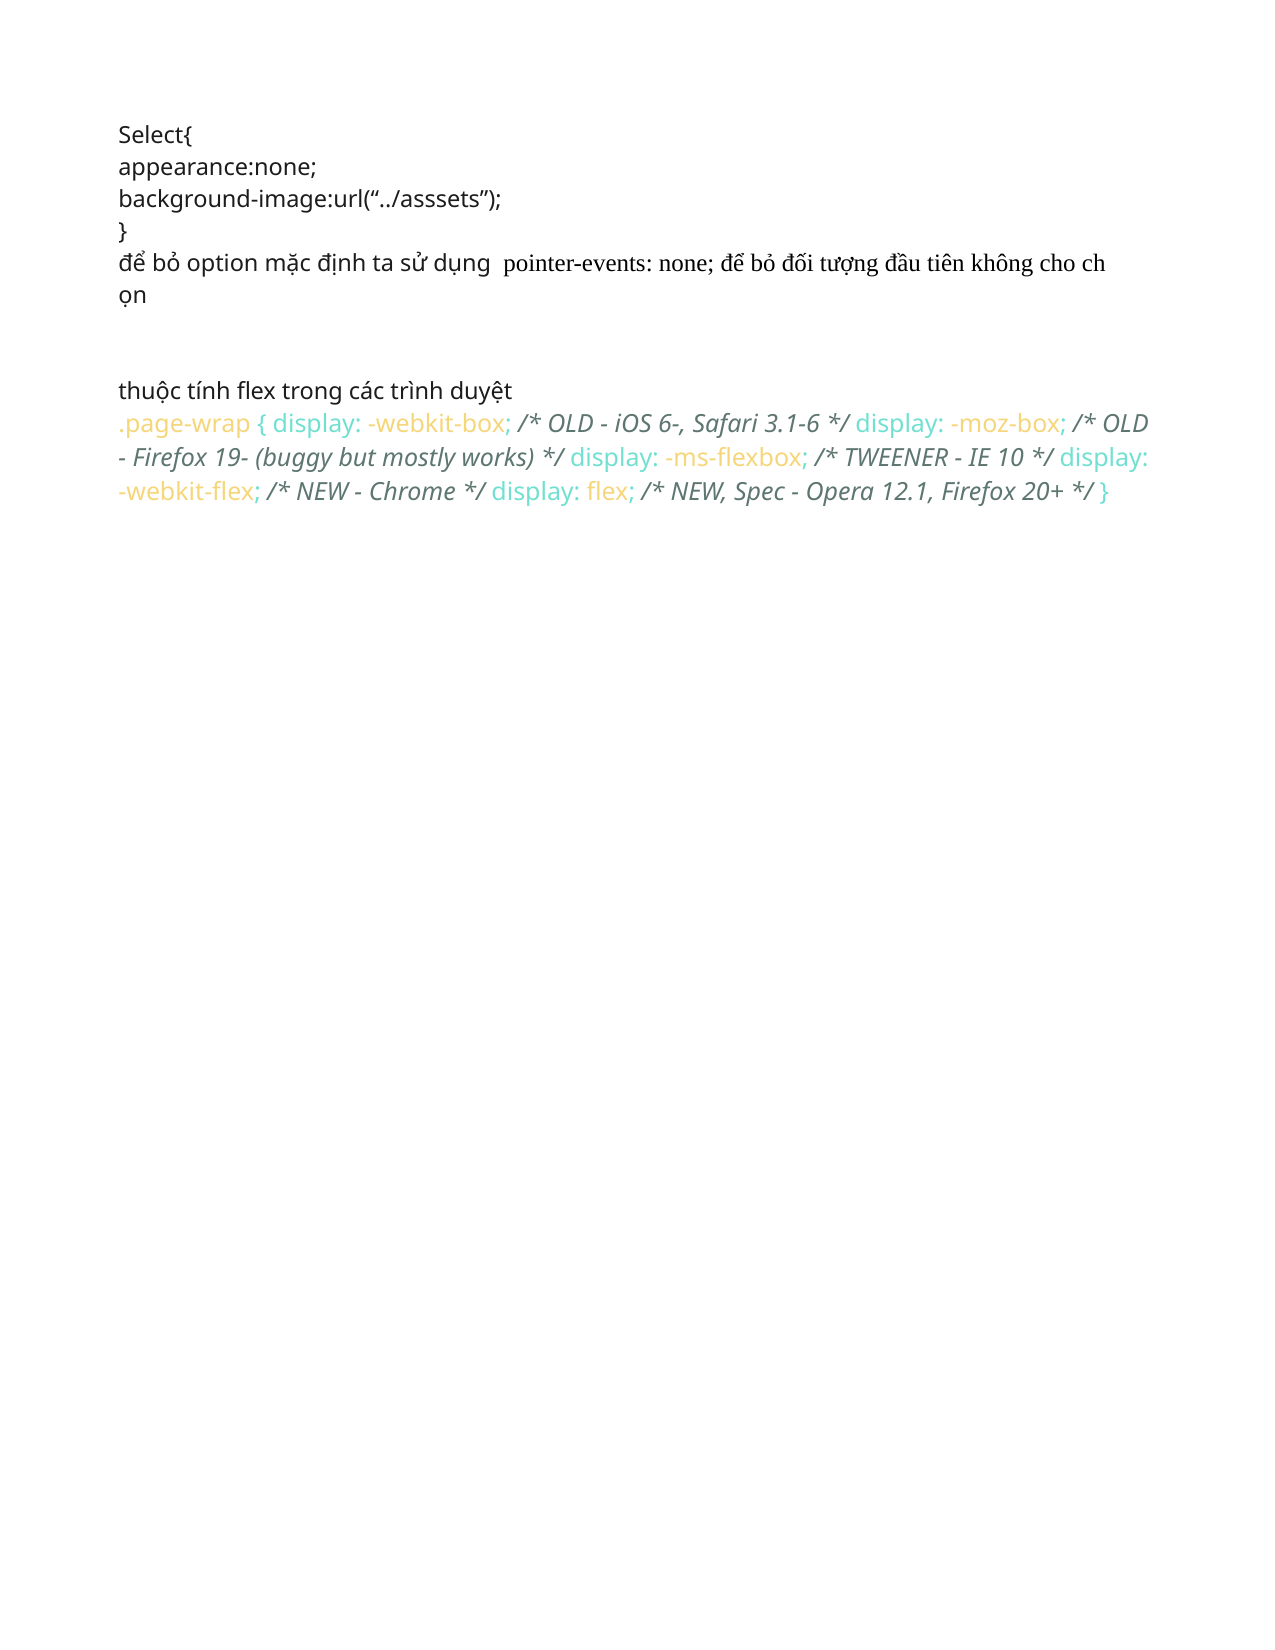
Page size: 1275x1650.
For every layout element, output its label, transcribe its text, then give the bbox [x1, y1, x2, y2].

text } [118, 214, 1157, 246]
text Select{ [118, 118, 1157, 150]
text để bỏ option mặc định ta sử dụng pointer-events: none; để bỏ đối tượng đầu tiên không cho ch [118, 246, 1157, 278]
text .page-wrap { display: -webkit-box; /* OLD - iOS 6-, Safari 3.1-6 */ display: -moz-box; /* OLD - Firefox 19- (buggy but mostly works) */ display: -ms-flexbox; /* TWEENER - IE 10 */ display: -webkit-flex; /* NEW - Chrome */ display: flex; /* NEW, Spec - Opera 12.1, Firefox 20+ */ } [118, 406, 1157, 508]
text thuộc tính flex trong các trình duyệt [118, 374, 1157, 406]
text background-image:url(“../asssets”); [118, 182, 1157, 214]
text appearance:none; [118, 150, 1157, 182]
text ọn [118, 278, 1157, 310]
